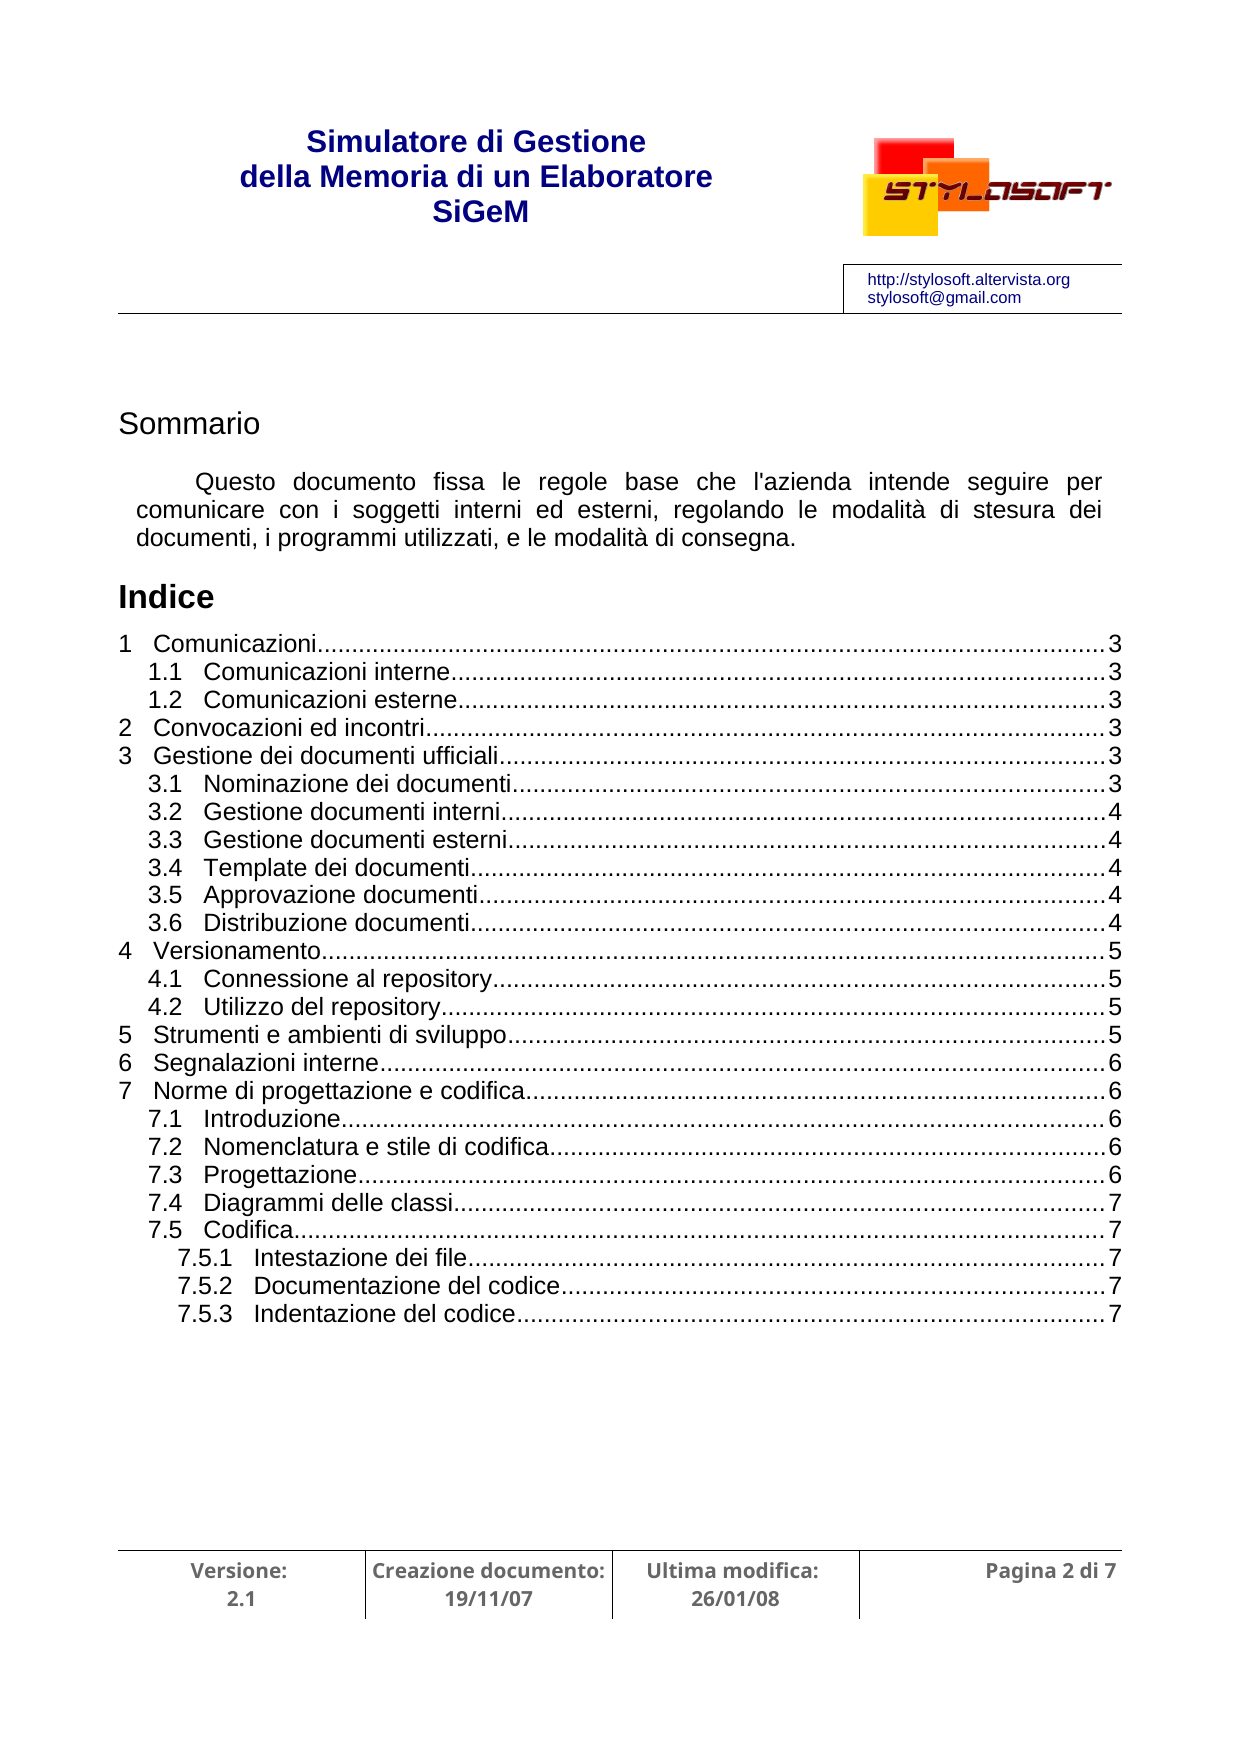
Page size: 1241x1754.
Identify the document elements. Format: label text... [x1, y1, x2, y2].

text 1.1 Comunicazioni interne 3 [148, 658, 1122, 686]
text 4 Versionamento 5 [118, 937, 1122, 965]
text 2 Convocazioni ed incontri 3 [118, 714, 1122, 742]
text 1.2 Comunicazioni esterne 3 [148, 686, 1122, 714]
text 1 Comunicazioni 3 [118, 630, 1122, 658]
text 7.4 Diagrammi delle classi 7 [148, 1188, 1122, 1216]
text 3 Gestione dei documenti ufficiali 3 [118, 742, 1122, 770]
text 7.1 Introduzione 6 [148, 1105, 1122, 1133]
text 5 Strumenti e ambienti di sviluppo 5 [118, 1021, 1122, 1049]
text 3.4 Template dei documenti 4 [148, 853, 1122, 881]
text 3.5 Approvazione documenti 4 [148, 881, 1122, 909]
text 7.5.1 Intestazione dei file 7 [177, 1244, 1122, 1272]
picture [848, 123, 1117, 247]
text 3.1 Nominazione dei documenti 3 [148, 770, 1122, 798]
text 7.5.2 Documentazione del codice 7 [177, 1272, 1122, 1300]
text 6 Segnalazioni interne 6 [118, 1049, 1122, 1077]
text 3.3 Gestione documenti esterni 4 [148, 826, 1122, 853]
subtitle Sommario [118, 406, 1122, 441]
text 3.6 Distribuzione documenti 4 [148, 909, 1122, 937]
text Questo documento fissa le regole base che l'azienda intende seguire per comunicare con i soggetti interni ed esterni, regolando le modalità di stesura dei documenti, i programmi utilizzati, e le modalità di consegna. [136, 468, 1104, 551]
text 7.2 Nomenclatura e stile di codifica 6 [148, 1133, 1122, 1161]
text 7.5 Codifica 7 [148, 1216, 1122, 1244]
text 4.2 Utilizzo del repository 5 [148, 993, 1122, 1021]
subtitle Indice [118, 578, 1122, 615]
text 4.1 Connessione al repository 5 [148, 965, 1122, 993]
text 7.3 Progettazione 6 [148, 1161, 1122, 1188]
text 7.5.3 Indentazione del codice 7 [177, 1300, 1122, 1328]
text 7 Norme di progettazione e codifica 6 [118, 1077, 1122, 1105]
text 3.2 Gestione documenti interni 4 [148, 798, 1122, 826]
